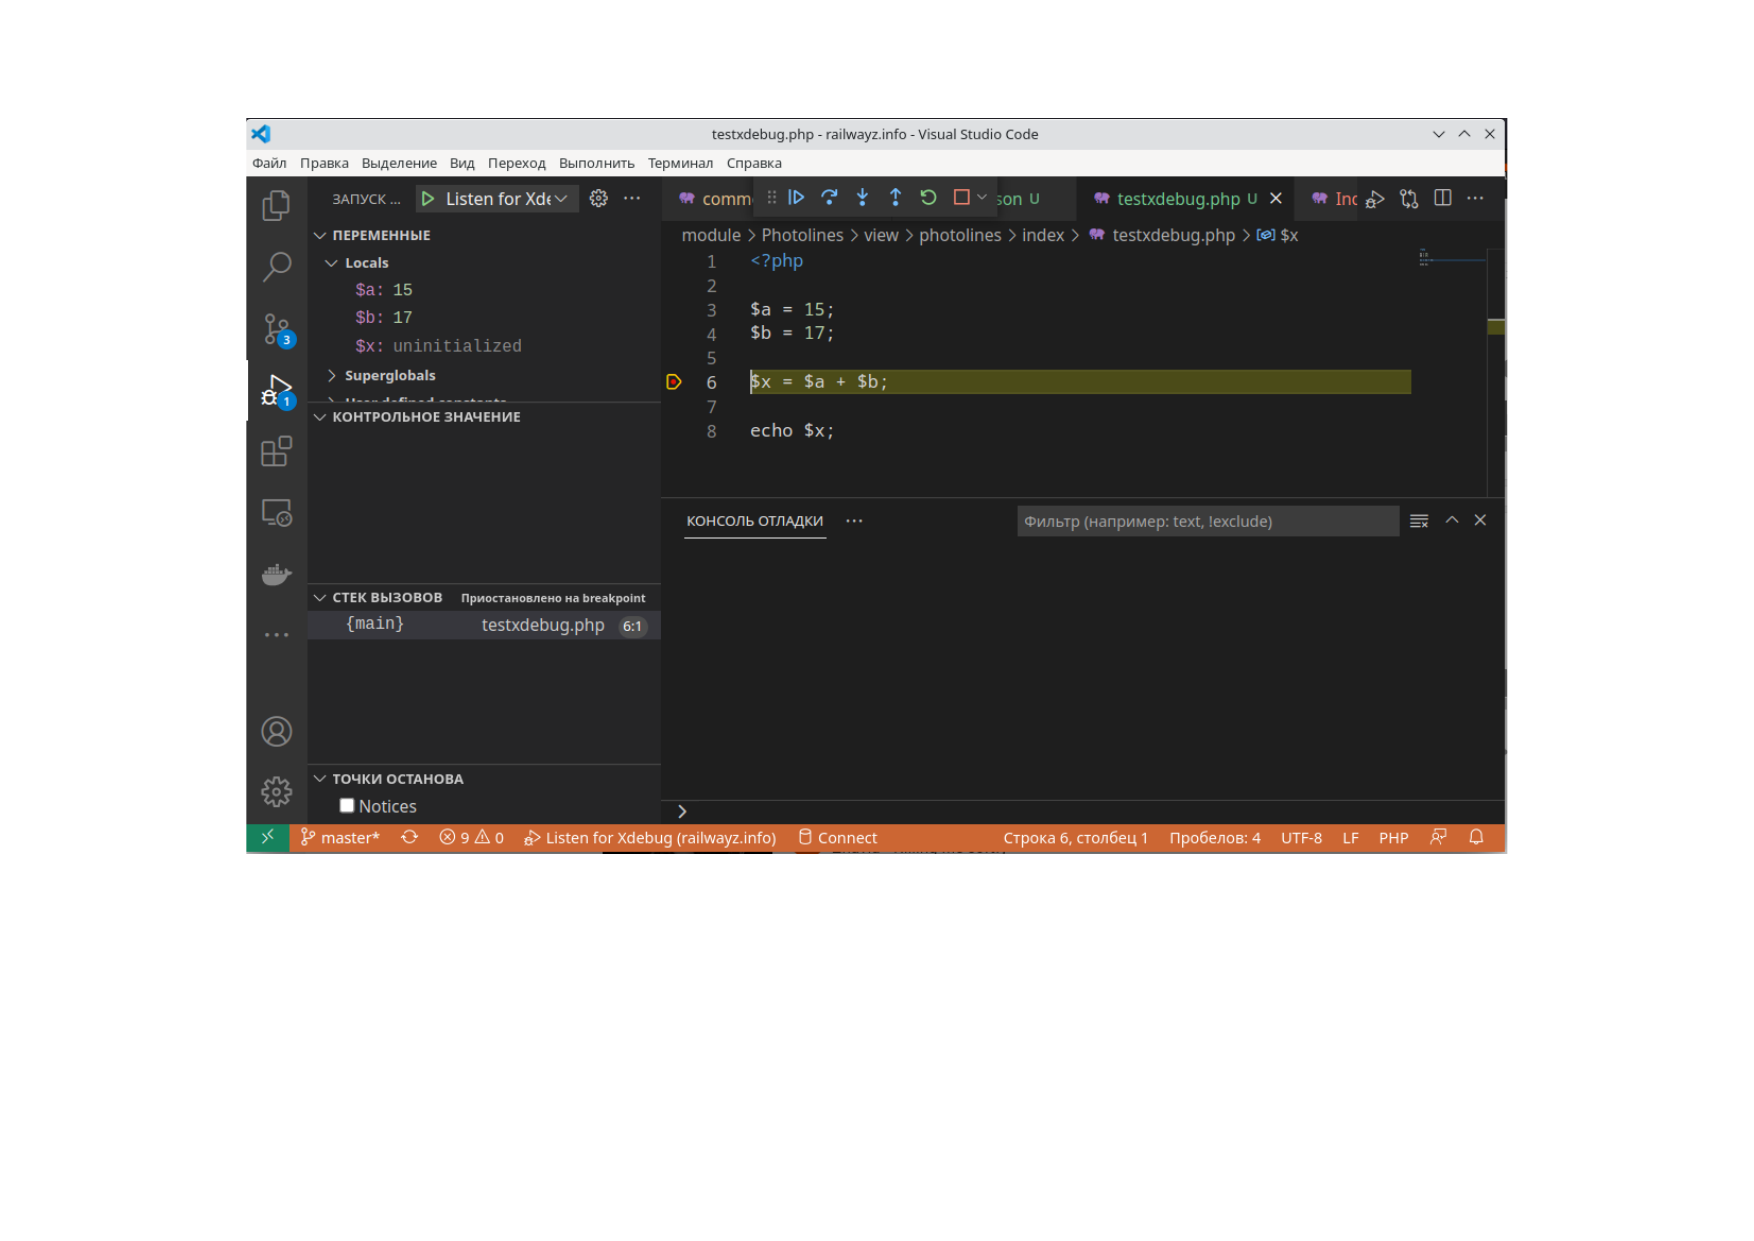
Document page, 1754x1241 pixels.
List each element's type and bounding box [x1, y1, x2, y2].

picture [246, 118, 1508, 854]
